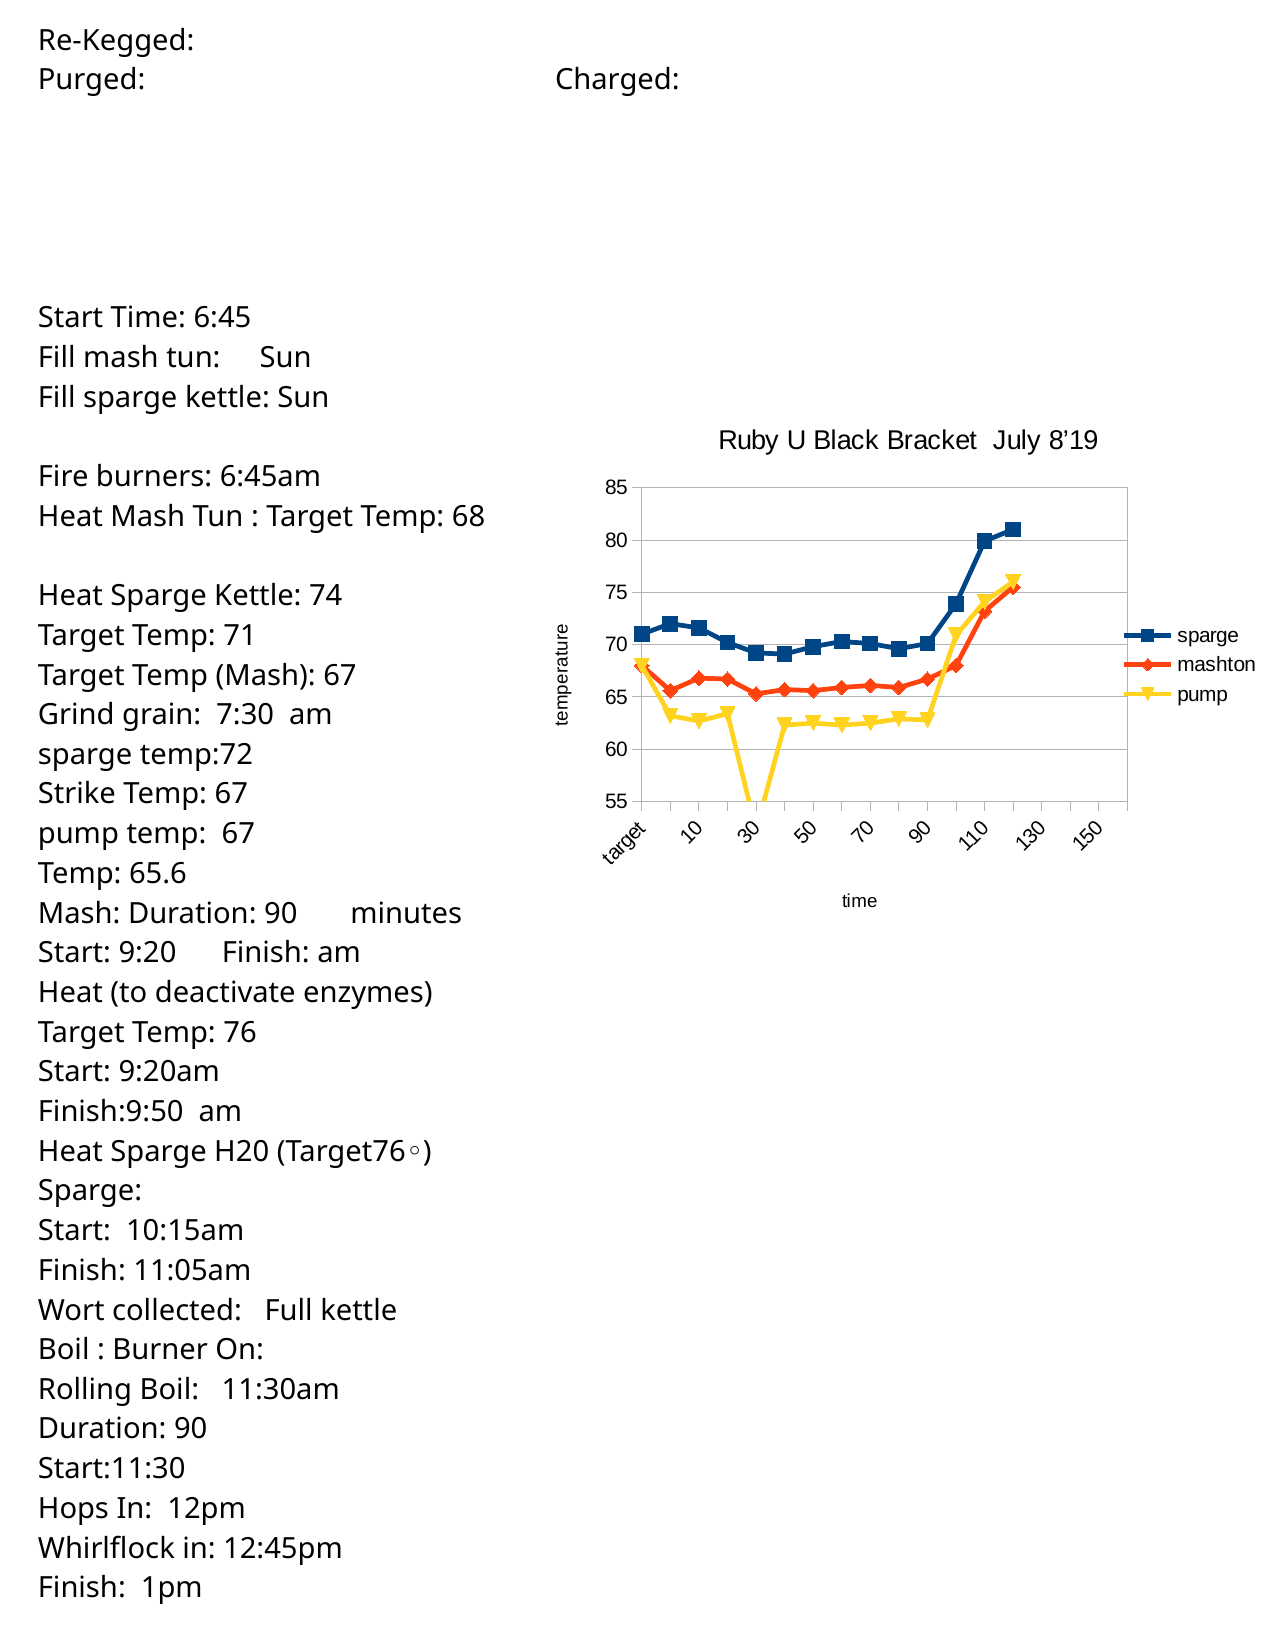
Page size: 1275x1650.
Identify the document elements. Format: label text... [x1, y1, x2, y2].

text [642, 593, 957, 614]
text [781, 733, 1127, 749]
text [642, 574, 966, 592]
text Start: 9:20am [38, 1051, 1237, 1090]
text Target Temp: 71 [1128, 614, 1237, 654]
text Heat Sparge H20 (Target76◦) [38, 1130, 1237, 1170]
text Grind grain: 7:30 am [843, 697, 1127, 733]
text Temp: 65.6 [38, 852, 1237, 892]
text Target Temp: 71 [642, 614, 945, 644]
text [740, 750, 775, 773]
text [642, 733, 733, 749]
text [735, 733, 779, 749]
text Grind grain: 7:30 am [663, 697, 932, 733]
text Target Temp (Mash): 67 [940, 654, 1127, 693]
text Target Temp (Mash): 67 [38, 654, 641, 693]
text Boil : Burner On: [38, 1328, 1237, 1368]
text [953, 593, 991, 614]
text Target Temp: 71 [642, 628, 720, 644]
text Start Time: 6:45 [38, 297, 1237, 336]
text [1128, 733, 1237, 773]
text Wort collected: Full kettle [38, 1289, 1237, 1328]
text Finish: 11:05am [38, 1249, 1237, 1289]
text Grind grain: 7:30 am [642, 697, 729, 733]
text Target Temp (Mash): 67 [902, 677, 939, 693]
text Rolling Boil: 11:30am [38, 1368, 1237, 1408]
text [1128, 574, 1237, 614]
text Purged: Charged: [38, 58, 1237, 98]
text Mash: Duration: 90 minutes [38, 892, 1237, 932]
text Target Temp (Mash): 67 [677, 681, 747, 693]
text Target Temp (Mash): 67 [1128, 654, 1237, 693]
text [642, 750, 739, 773]
text Target Temp: 71 [956, 614, 979, 644]
text Target Temp: 76 [38, 1011, 1237, 1051]
text Target Temp: 71 [971, 614, 1127, 644]
text Target Temp: 71 [935, 614, 970, 644]
text Start: 9:20 Finish: am [38, 932, 1237, 971]
text Grind grain: 7:30 am [1128, 693, 1237, 733]
text [775, 750, 1127, 773]
text Fire burners: 6:45am [38, 455, 1237, 495]
text Target Temp: 71 [38, 614, 641, 654]
text Target Temp: 71 [821, 645, 891, 654]
text Finish: 1pm [38, 1567, 1237, 1606]
text Fill mash tun: Sun [38, 336, 1237, 376]
text Strike Temp: 67 [38, 773, 1237, 812]
text Start:11:30 [38, 1447, 1237, 1487]
text Finish:9:50 am [38, 1090, 1237, 1130]
text pump temp: 67 [38, 812, 1237, 852]
text Start: 10:15am [38, 1209, 1237, 1249]
text Whirlflock in: 12:45pm [38, 1527, 1237, 1567]
text Heat Mash Tun : Target Temp: 68 [38, 495, 641, 535]
text sparge temp:72 [38, 733, 641, 773]
text Target Temp: 71 [907, 645, 949, 654]
text Heat (to deactivate enzymes) [38, 971, 1237, 1011]
text Target Temp: 71 [966, 645, 1127, 654]
text Grind grain: 7:30 am [38, 693, 641, 733]
text Duration: 90 [38, 1408, 1237, 1447]
text [1017, 574, 1127, 592]
text [991, 593, 1127, 614]
text [1128, 495, 1237, 535]
text Target Temp: 71 [642, 645, 748, 654]
text Sparge: [38, 1170, 1237, 1209]
text Fill sparge kettle: Sun [38, 376, 1237, 455]
text Target Temp (Mash): 67 [642, 654, 946, 690]
text Hops In: 12pm [38, 1487, 1237, 1527]
text Heat Sparge Kettle: 74 [38, 574, 641, 614]
text [642, 495, 1127, 535]
text Re-Kegged: [38, 19, 1237, 58]
text [965, 574, 1008, 592]
